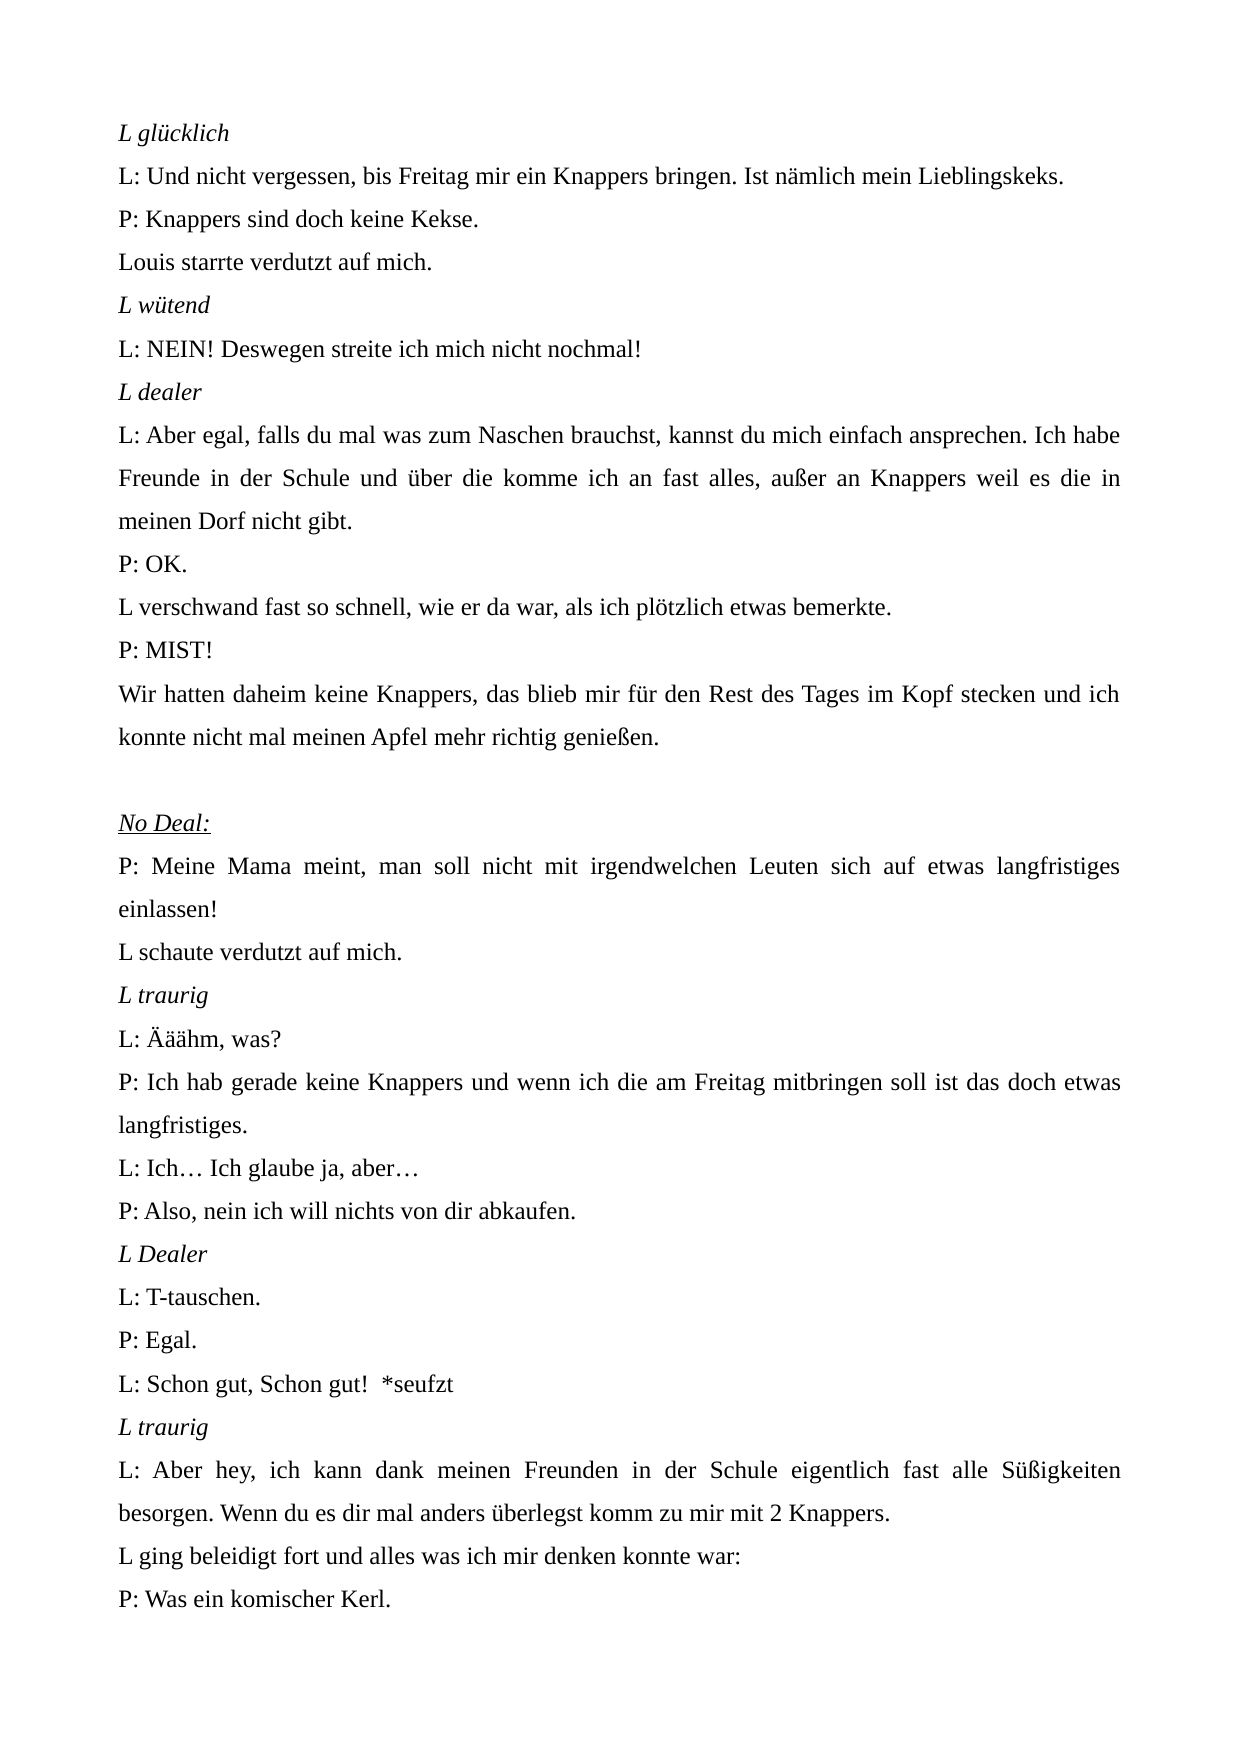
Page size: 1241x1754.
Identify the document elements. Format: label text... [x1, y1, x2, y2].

text L traurig [118, 1412, 1122, 1441]
text L: Ääähm, was? [118, 1024, 1122, 1052]
text L: Ich… Ich glaube ja, aber… [118, 1153, 1122, 1182]
text P: Knappers sind doch keine Kekse. [118, 204, 1122, 233]
text P: Meine Mama meint, man soll nicht mit irgendwelchen Leuten sich auf etwas langfristiges einlassen! [118, 851, 1122, 923]
text L: T-tauschen. [118, 1282, 1122, 1311]
text L Dealer [118, 1239, 1122, 1268]
text Wir hatten daheim keine Knappers, das blieb mir für den Rest des Tages im Kopf stecken und ich konnte nicht mal meinen Apfel mehr richtig genießen. [118, 679, 1122, 751]
text L: Aber egal, falls du mal was zum Naschen brauchst, kannst du mich einfach ansprechen. Ich habe Freunde in der Schule und über die komme ich an fast alles, außer an Knappers weil es die in meinen Dorf nicht gibt. [118, 420, 1122, 535]
text L wütend [118, 291, 1122, 319]
text L: Und nicht vergessen, bis Freitag mir ein Knappers bringen. Ist nämlich mein Lieblingskeks. [118, 161, 1122, 190]
text L dealer [118, 377, 1122, 406]
text No Deal: [118, 808, 1122, 837]
text L: Aber hey, ich kann dank meinen Freunden in der Schule eigentlich fast alle Süßigkeiten besorgen. Wenn du es dir mal anders überlegst komm zu mir mit 2 Knappers. [118, 1455, 1122, 1527]
text P: Ich hab gerade keine Knappers und wenn ich die am Freitag mitbringen soll ist das doch etwas langfristiges. [118, 1067, 1122, 1139]
text P: OK. [118, 549, 1122, 578]
text L: Schon gut, Schon gut! *seufzt [118, 1369, 1122, 1397]
text L glücklich [118, 118, 1122, 147]
text P: Egal. [118, 1326, 1122, 1354]
text P: Also, nein ich will nichts von dir abkaufen. [118, 1196, 1122, 1225]
text L traurig [118, 981, 1122, 1009]
text L: NEIN! Deswegen streite ich mich nicht nochmal! [118, 334, 1122, 362]
text L verschwand fast so schnell, wie er da war, als ich plötzlich etwas bemerkte. [118, 592, 1122, 621]
text P: MIST! [118, 636, 1122, 664]
text Louis starrte verdutzt auf mich. [118, 247, 1122, 276]
text L schaute verdutzt auf mich. [118, 937, 1122, 966]
text L ging beleidigt fort und alles was ich mir denken konnte war: [118, 1541, 1122, 1570]
text P: Was ein komischer Kerl. [118, 1584, 1122, 1613]
